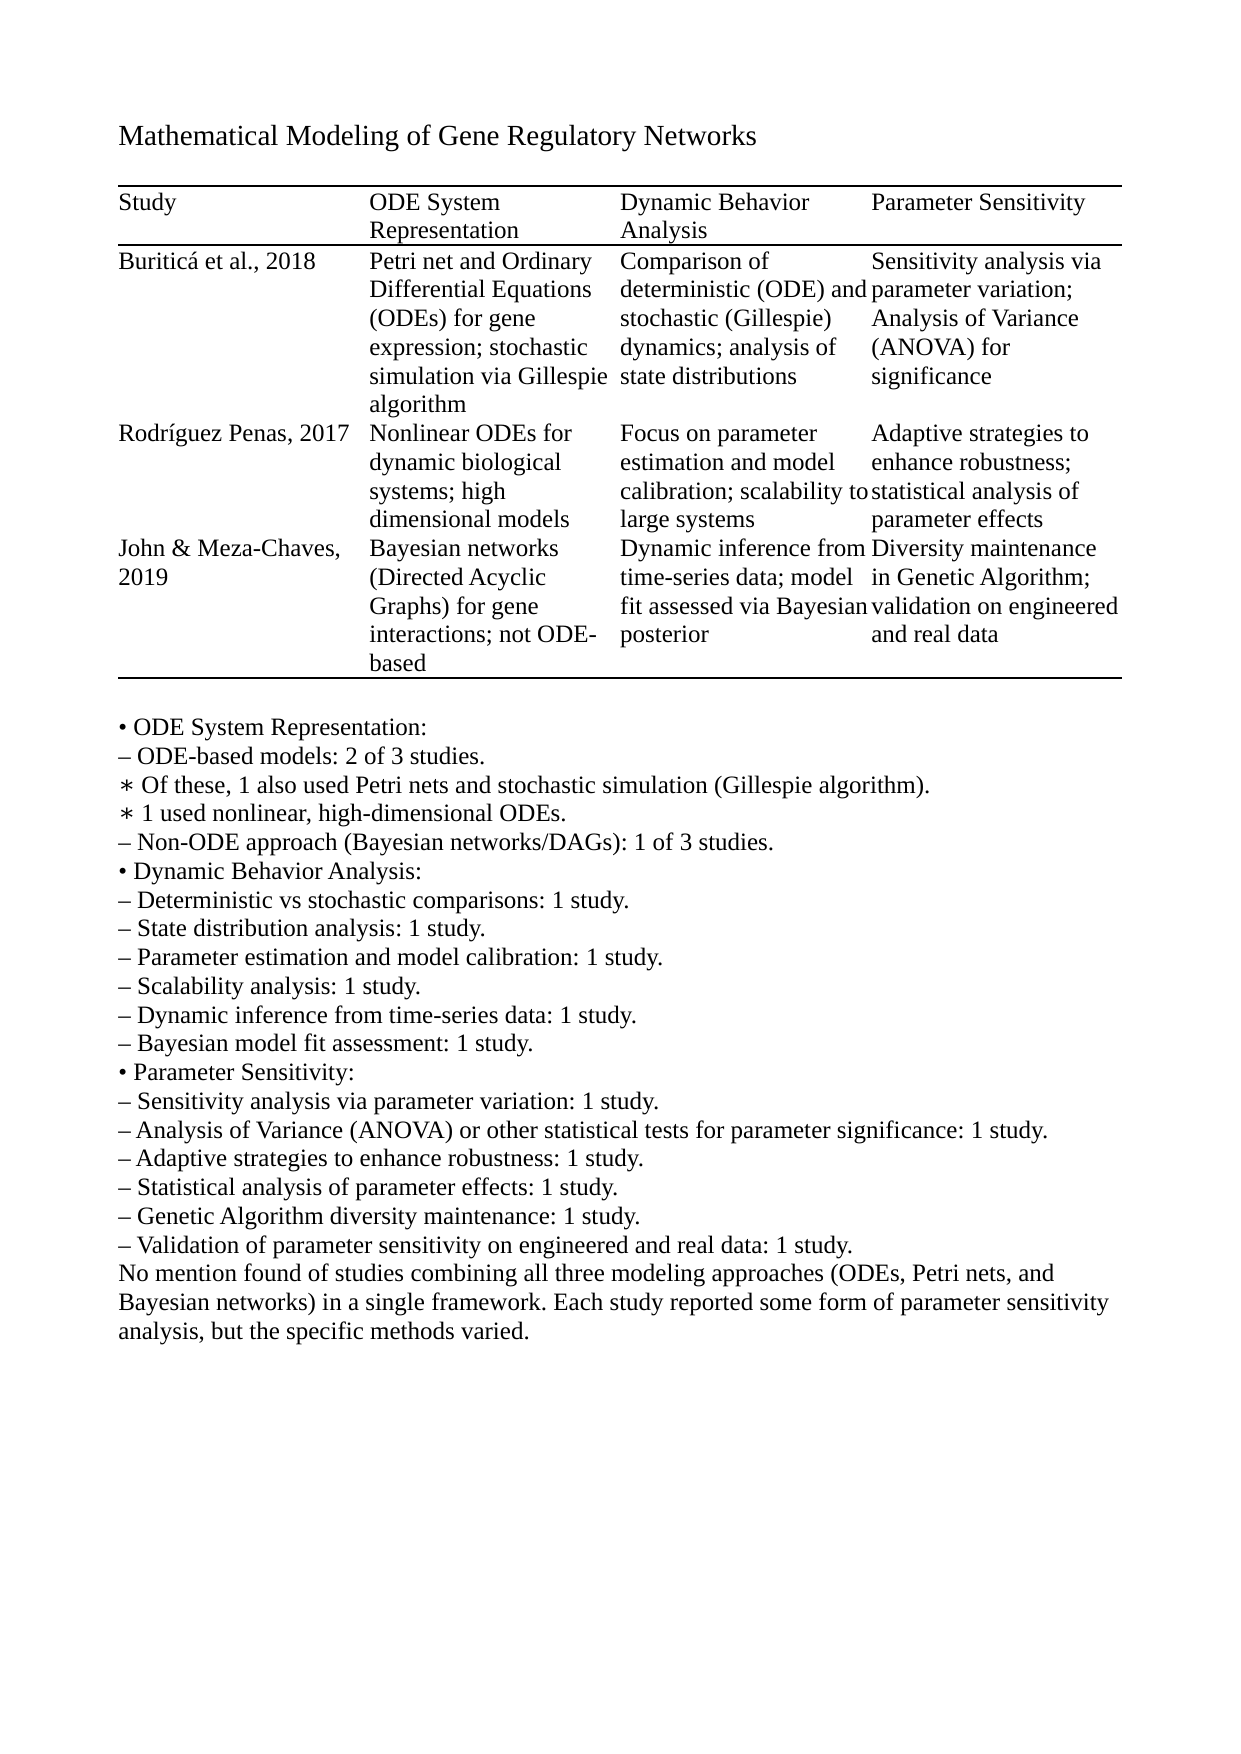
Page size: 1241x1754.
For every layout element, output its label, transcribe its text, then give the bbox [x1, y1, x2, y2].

text – Sensitivity analysis via parameter variation: 1 study. [118, 1086, 1122, 1115]
text – State distribution analysis: 1 study. [118, 913, 1122, 942]
table_cell Comparison of deterministic (ODE) and stochastic (Gillespie) dynamics; analysis of state distributions [620, 389, 871, 418]
table_cell Sensitivity analysis via parameter variation; Analysis of Variance (ANOVA) for significance [871, 389, 1122, 418]
text – Genetic Algorithm diversity maintenance: 1 study. [118, 1201, 1122, 1230]
table_header Study [118, 216, 369, 244]
text – Analysis of Variance (ANOVA) or other statistical tests for parameter significance: 1 study. [118, 1115, 1122, 1143]
text – Scalability analysis: 1 study. [118, 971, 1122, 1000]
text – Statistical analysis of parameter effects: 1 study. [118, 1172, 1122, 1201]
text • Dynamic Behavior Analysis: [118, 856, 1122, 885]
text No mention found of studies combining all three modeling approaches (ODEs, Petri nets, and Bayesian networks) in a single framework. Each study reported some form of parameter sensitivity analysis, but the specific methods varied. [118, 1258, 1122, 1345]
text Mathematical Modeling of Gene Regulatory Networks [118, 118, 1122, 152]
text • ODE System Representation: [118, 712, 1122, 741]
text – Bayesian model fit assessment: 1 study. [118, 1028, 1122, 1057]
table_cell Buriticá et al., 2018 [118, 274, 369, 418]
text – Validation of parameter sensitivity on engineered and real data: 1 study. [118, 1230, 1122, 1258]
text – Parameter estimation and model calibration: 1 study. [118, 942, 1122, 971]
text – Adaptive strategies to enhance robustness: 1 study. [118, 1143, 1122, 1172]
text – Dynamic inference from time-series data: 1 study. [118, 1000, 1122, 1028]
table_cell Diversity maintenance in Genetic Algorithm; validation on engineered and real data [871, 648, 1122, 677]
table_cell Dynamic inference from time-series data; model fit assessed via Bayesian posterior [620, 648, 871, 677]
text • Parameter Sensitivity: [118, 1057, 1122, 1086]
text – Deterministic vs stochastic comparisons: 1 study. [118, 885, 1122, 913]
text – Non-ODE approach (Bayesian networks/DAGs): 1 of 3 studies. [118, 827, 1122, 856]
text ∗ 1 used nonlinear, high-dimensional ODEs. [118, 798, 1122, 827]
text – ODE-based models: 2 of 3 studies. [118, 741, 1122, 770]
text ∗ Of these, 1 also used Petri nets and stochastic simulation (Gillespie algorithm). [118, 770, 1122, 798]
table_cell Rodríguez Penas, 2017 [118, 447, 369, 533]
table_cell John & Meza-Chaves, 2019 [118, 591, 369, 677]
table_header Parameter Sensitivity [871, 216, 1122, 244]
